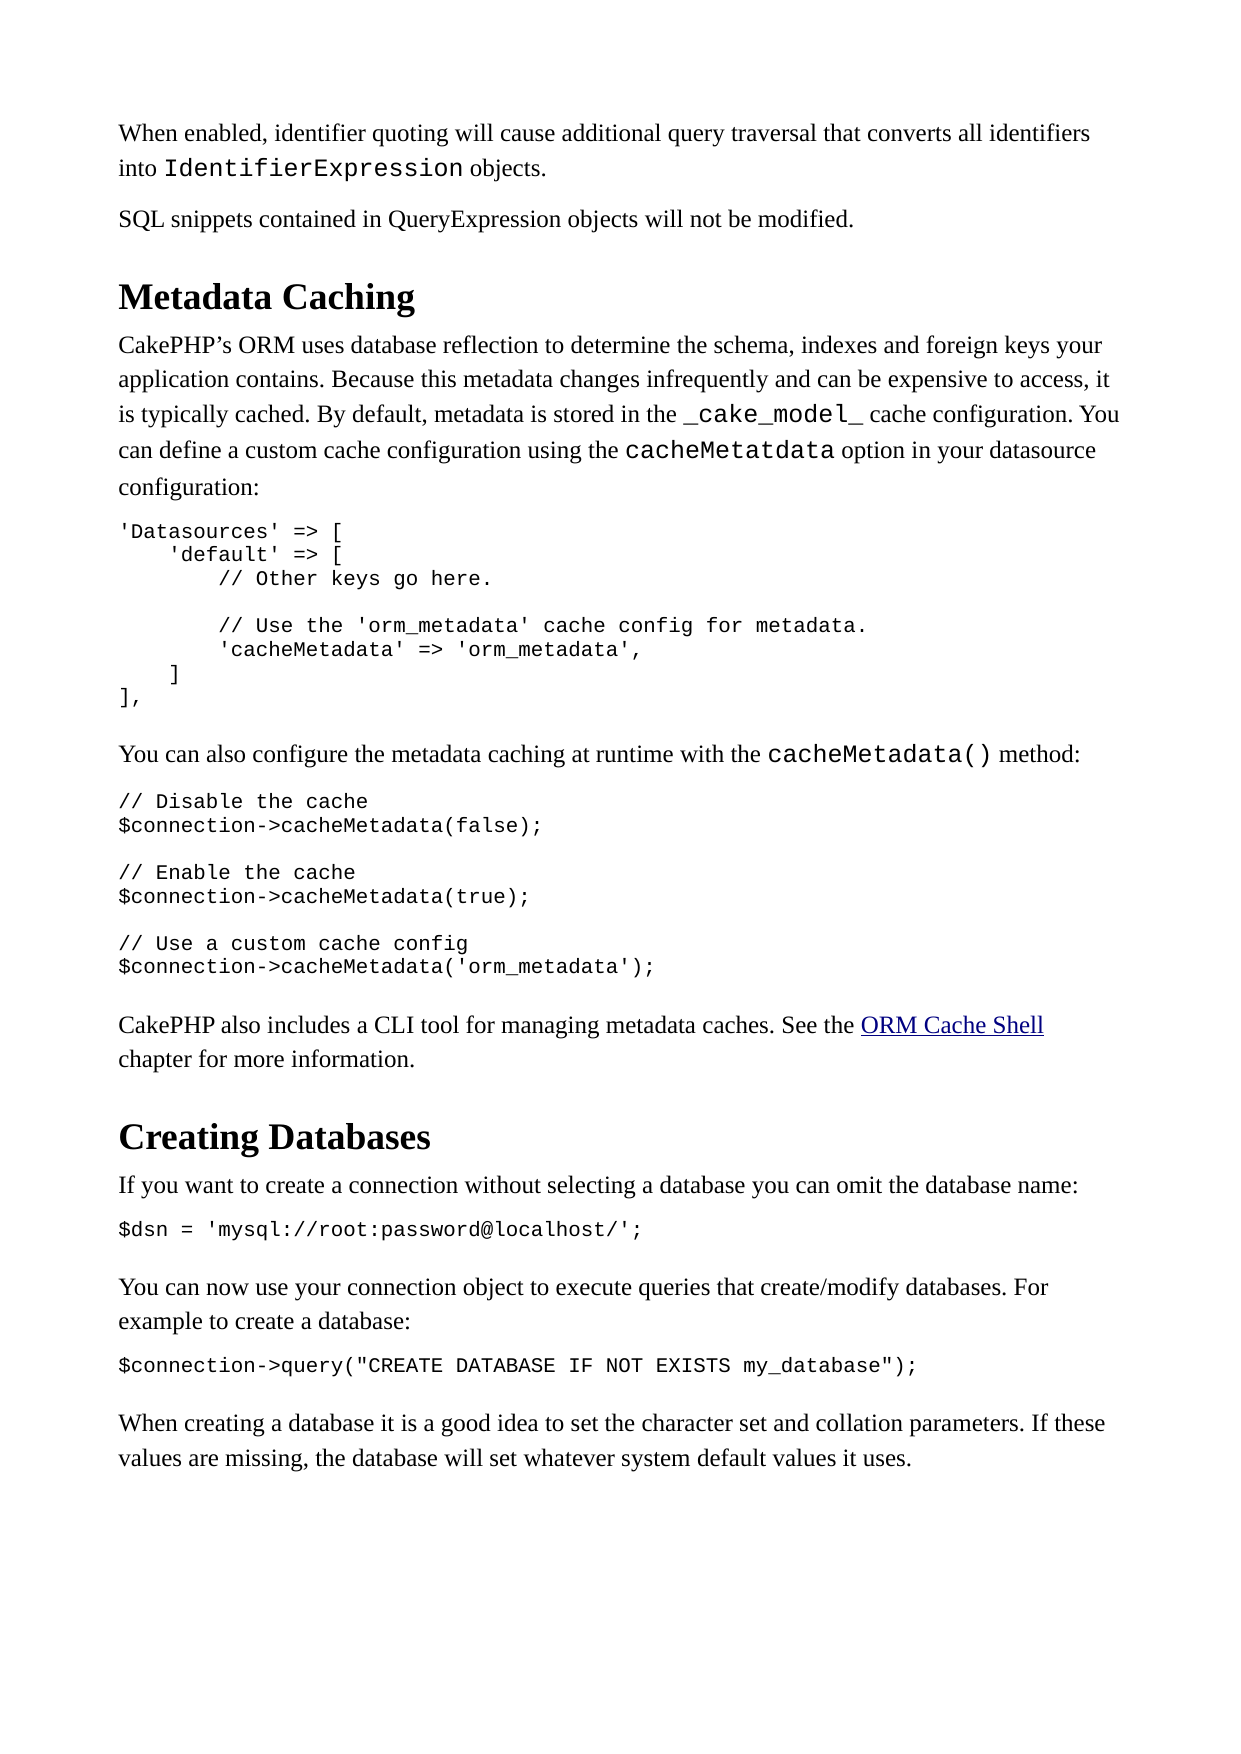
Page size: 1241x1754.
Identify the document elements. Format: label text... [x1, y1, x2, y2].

text When enabled, identifier quoting will cause additional query traversal that converts all identifiers into IdentifierExpression objects. [118, 118, 1122, 183]
text 'default' => [ [118, 544, 1122, 568]
text ], [118, 686, 1122, 710]
text ] [118, 663, 1122, 686]
text // Use a custom cache config [118, 933, 1122, 957]
text $connection->cacheMetadata(true); [118, 886, 1122, 909]
text $connection->cacheMetadata('orm_metadata'); [118, 957, 1122, 980]
text 'Datasources' => [ [118, 521, 1122, 544]
text // Other keys go here. [118, 568, 1122, 592]
text SQL snippets contained in QueryExpression objects will not be modified. [118, 204, 1122, 233]
text $connection->cacheMetadata(false); [118, 815, 1122, 838]
text CakePHP also includes a CLI tool for managing metadata caches. See the ORM Cache Shell chapter for more information. [118, 1010, 1122, 1073]
text // Enable the cache [118, 862, 1122, 886]
text $dsn = 'mysql://root:password@localhost/'; [118, 1219, 1122, 1242]
text CakePHP’s ORM uses database reflection to determine the schema, indexes and foreign keys your application contains. Because this metadata changes infrequently and can be expensive to access, it is typically cached. By default, metadata is stored in the _cake_model_ cache configuration. You can define a custom cache configuration using the cacheMetatdata option in your datasource configuration: [118, 330, 1122, 501]
text If you want to create a connection without selecting a database you can omit the database name: [118, 1170, 1122, 1198]
subtitle Metadata Caching [118, 274, 1122, 317]
text You can now use your connection object to execute queries that create/modify databases. For example to create a database: [118, 1272, 1122, 1335]
text $connection->query("CREATE DATABASE IF NOT EXISTS my_database"); [118, 1355, 1122, 1379]
text You can also configure the metadata caching at runtime with the cacheMetadata() method: [118, 739, 1122, 770]
text When creating a database it is a good idea to set the character set and collation parameters. If these values are missing, the database will set whatever system default values it uses. [118, 1408, 1122, 1472]
text // Disable the cache [118, 791, 1122, 815]
subtitle Creating Databases [118, 1114, 1122, 1157]
text // Use the 'orm_metadata' cache config for metadata. [118, 615, 1122, 639]
text 'cacheMetadata' => 'orm_metadata', [118, 639, 1122, 663]
